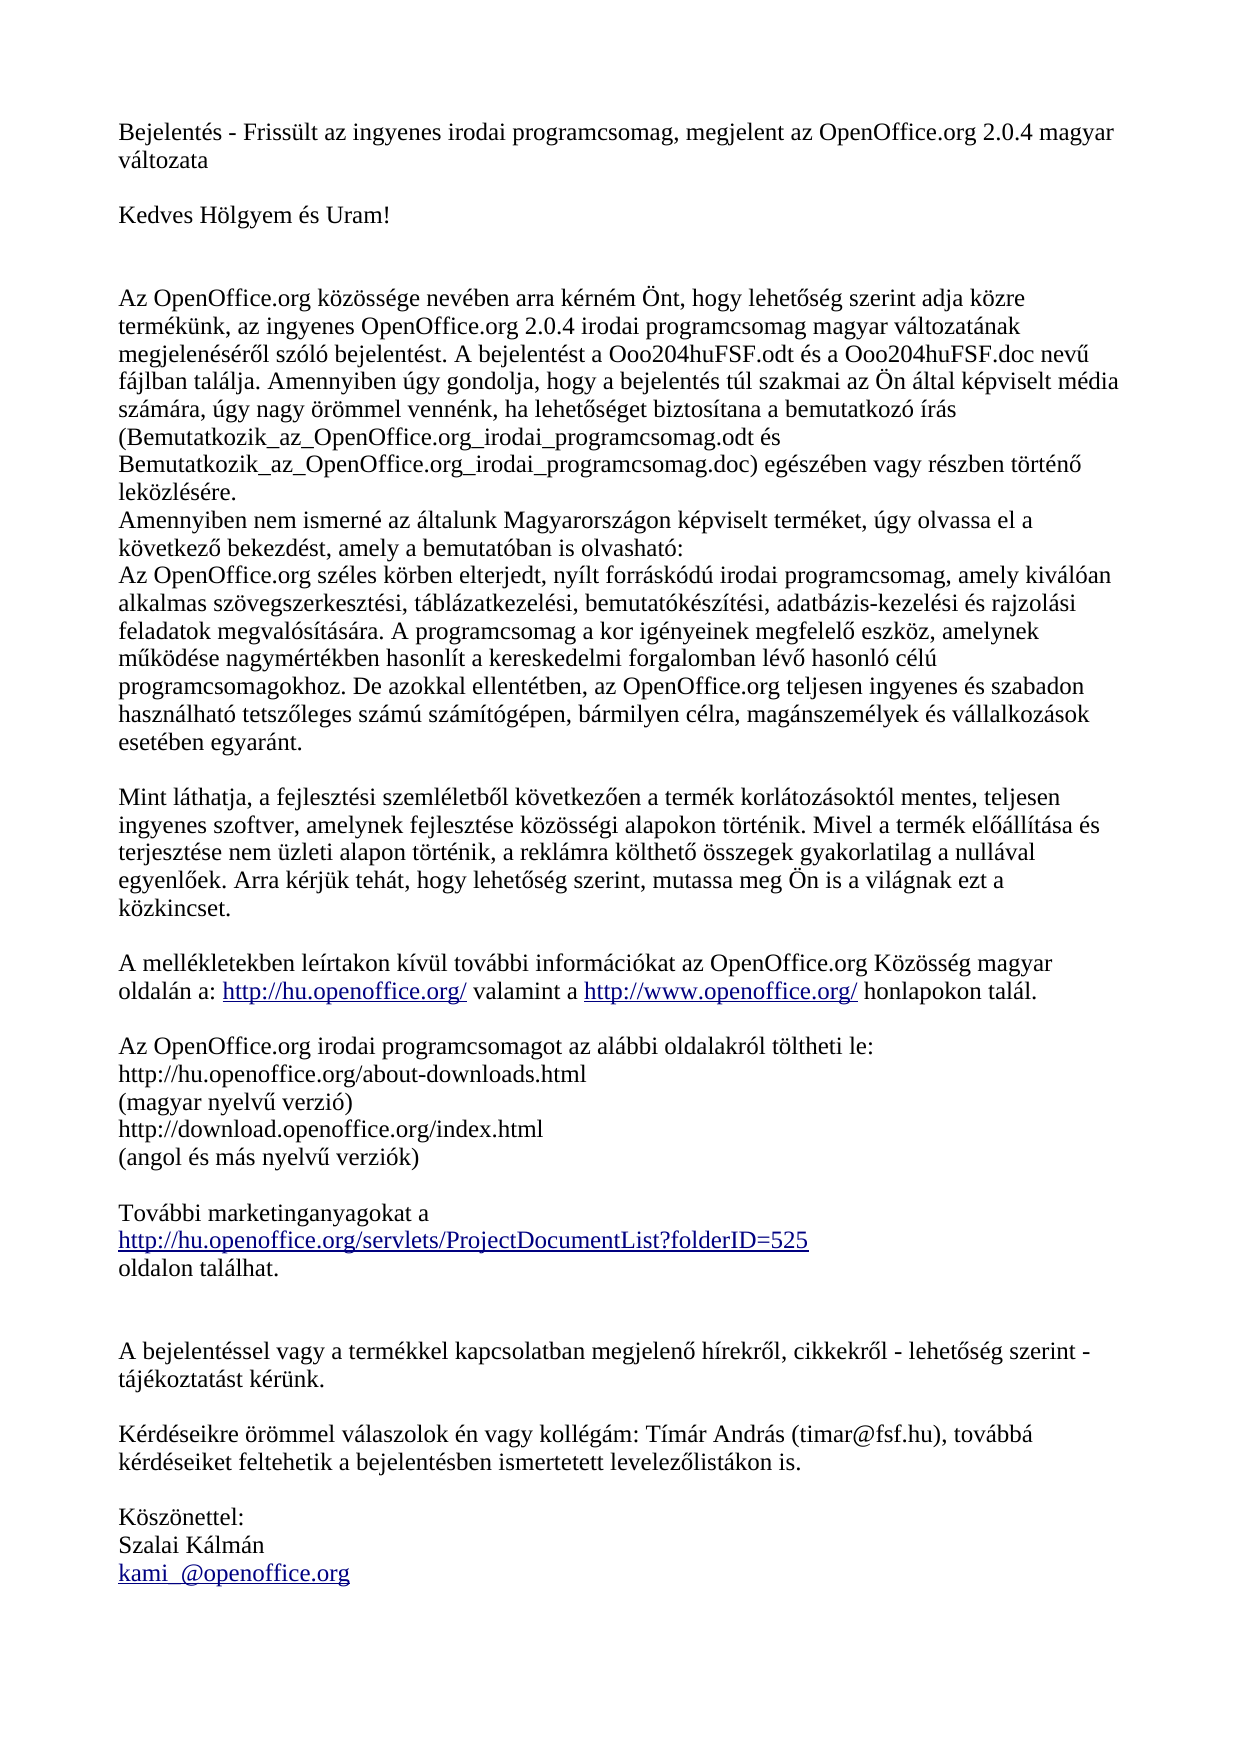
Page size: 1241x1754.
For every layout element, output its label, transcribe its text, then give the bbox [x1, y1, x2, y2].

text http://download.openoffice.org/index.html [118, 1116, 1122, 1143]
text Köszönettel: [118, 1503, 1122, 1531]
text Szalai Kálmán [118, 1531, 1122, 1559]
text kami_@openoffice.org [118, 1559, 1122, 1587]
text (angol és más nyelvű verziók) További marketinganyagokat a http://hu.openoffice.org/servlets/ProjectDocumentList?folderID=525 oldalon találhat. A bejelentéssel vagy a termékkel kapcsolatban megjelenő hírekről, cikkekről - lehetőség szerint - tájékoztatást kérünk. Kérdéseikre örömmel válaszolok én vagy kollégám: Tímár András (timar@fsf.hu), továbbá kérdéseiket feltehetik a bejelentésben ismertetett levelezőlistákon is. [118, 1143, 1122, 1476]
text (magyar nyelvű verzió) [118, 1088, 1122, 1116]
text Kedves Hölgyem és Uram! Az OpenOffice.org közössége nevében arra kérném Önt, hogy lehetőség szerint adja közre termékünk, az ingyenes OpenOffice.org 2.0.4 irodai programcsomag magyar változatának megjelenéséről szóló bejelentést. A bejelentést a Ooo204huFSF.odt és a Ooo204huFSF.doc nevű fájlban találja. Amennyiben úgy gondolja, hogy a bejelentés túl szakmai az Ön által képviselt média számára, úgy nagy örömmel vennénk, ha lehetőséget biztosítana a bemutatkozó írás (Bemutatkozik_az_OpenOffice.org_irodai_programcsomag.odt és Bemutatkozik_az_OpenOffice.org_irodai_programcsomag.doc) egészében vagy részben történő leközlésére. Amennyiben nem ismerné az általunk Magyarországon képviselt terméket, úgy olvassa el a következő bekezdést, amely a bemutatóban is olvasható: Az OpenOffice.org széles körben elterjedt, nyílt forráskódú irodai programcsomag, amely kiválóan alkalmas szövegszerkesztési, táblázatkezelési, bemutatókészítési, adatbázis-kezelési és rajzolási feladatok megvalósítására. A programcsomag a kor igényeinek megfelelő eszköz, amelynek működése nagymértékben hasonlít a kereskedelmi forgalomban lévő hasonló célú programcsomagokhoz. De azokkal ellentétben, az OpenOffice.org teljesen ingyenes és szabadon használható tetszőleges számú számítógépen, bármilyen célra, magánszemélyek és vállalkozások esetében egyaránt. Mint láthatja, a fejlesztési szemléletből következően a termék korlátozásoktól mentes, teljesen ingyenes szoftver, amelynek fejlesztése közösségi alapokon történik. Mivel a termék előállítása és terjesztése nem üzleti alapon történik, a reklámra költhető összegek gyakorlatilag a nullával egyenlőek. Arra kérjük tehát, hogy lehetőség szerint, mutassa meg Ön is a világnak ezt a közkincset. A mellékletekben leírtakon kívül további információkat az OpenOffice.org Közösség magyar oldalán a: http://hu.openoffice.org/ valamint a http://www.openoffice.org/ honlapokon talál. Az OpenOffice.org irodai programcsomagot az alábbi oldalakról töltheti le: [118, 173, 1122, 1060]
text Bejelentés - Frissült az ingyenes irodai programcsomag, megjelent az OpenOffice.org 2.0.4 magyar változata [118, 118, 1122, 173]
text http://hu.openoffice.org/about-downloads.html [118, 1060, 1122, 1088]
